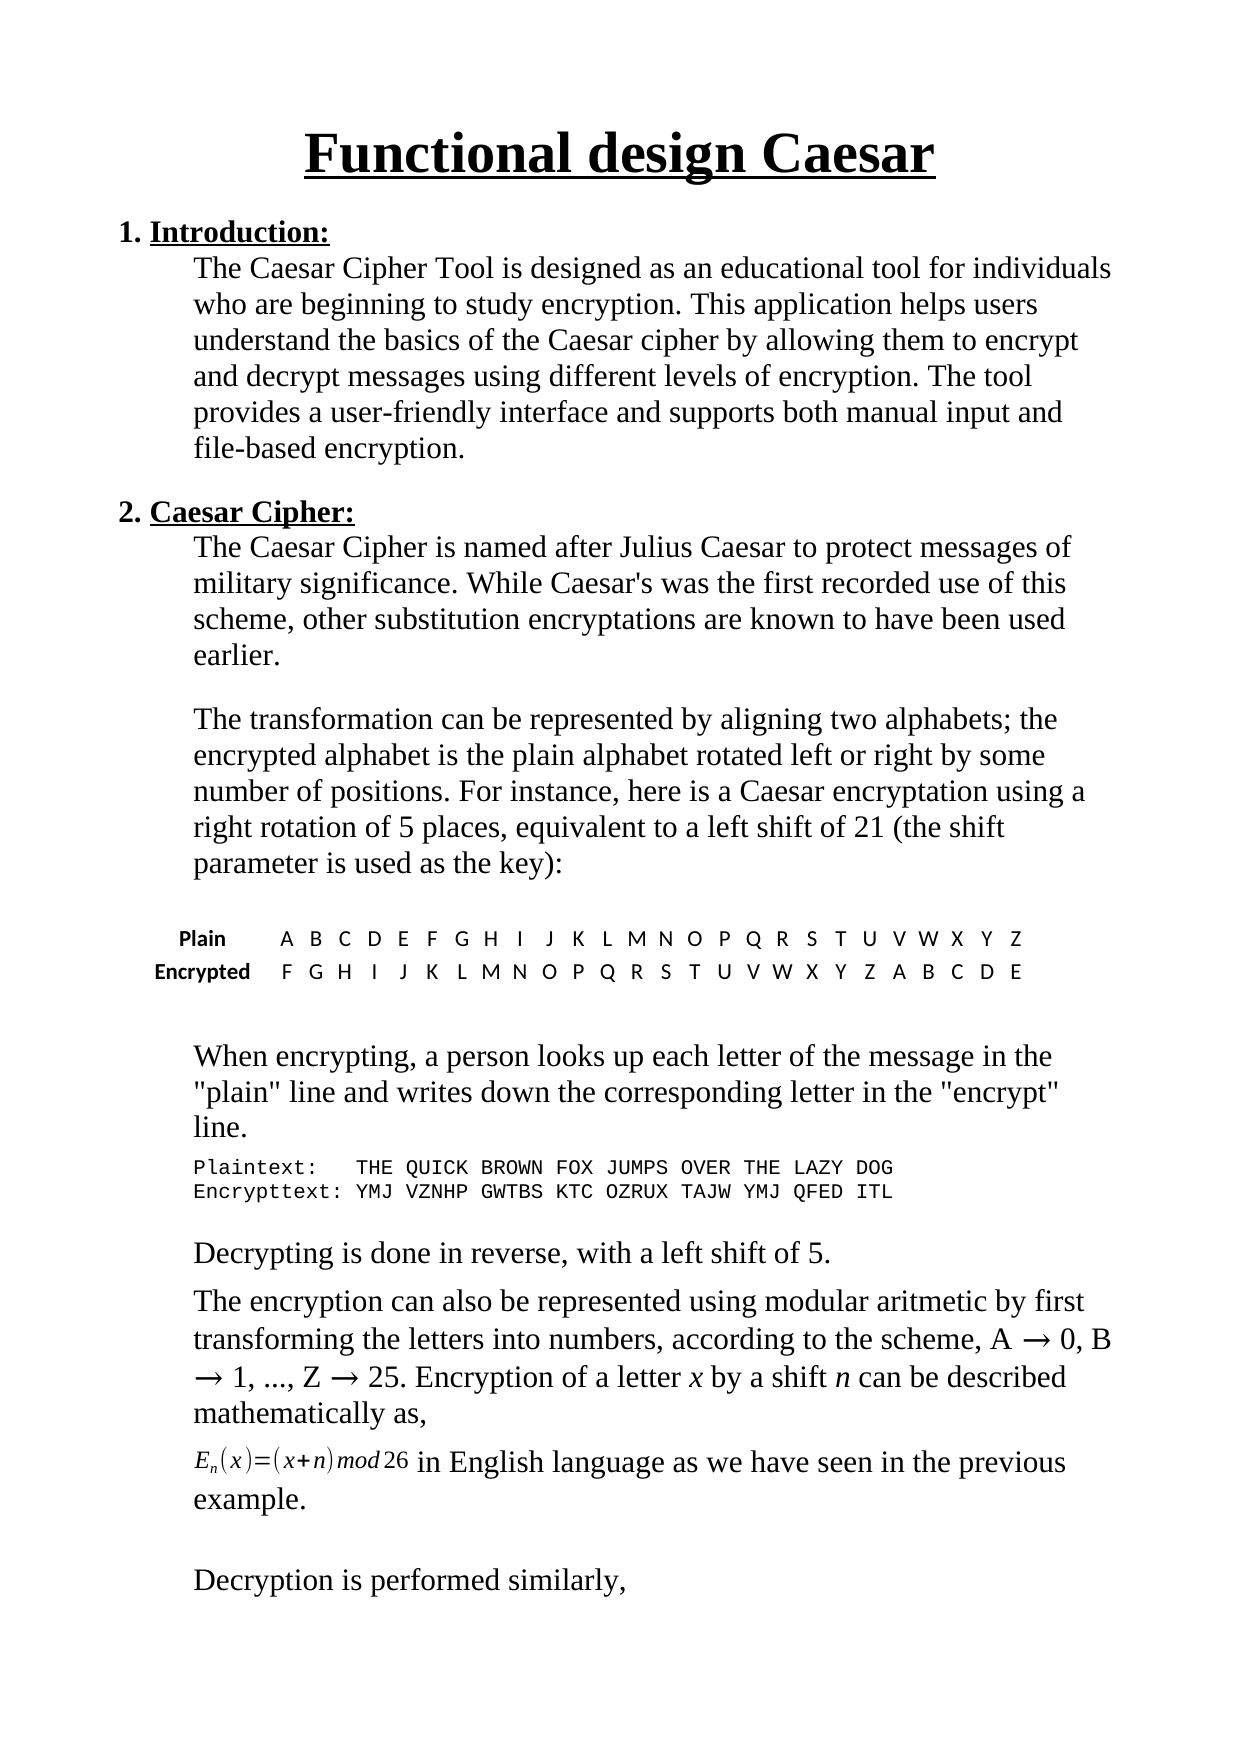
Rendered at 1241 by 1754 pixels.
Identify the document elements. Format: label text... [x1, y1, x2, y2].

table_cell Encrypted [133, 955, 272, 988]
table_cell J [389, 955, 417, 988]
table_cell T [680, 955, 709, 988]
text 2. Caesar Cipher: [118, 493, 1122, 529]
table_header F [417, 921, 447, 954]
table_header V [885, 921, 914, 954]
table_header M [622, 921, 652, 954]
table_cell H [330, 955, 359, 988]
text Functional design Caesar [118, 118, 1122, 185]
text Encrypttext: YMJ VZNHP GWTBS KTC OZRUX TAJW YMJ QFED ITL [193, 1181, 1122, 1204]
text 1. Introduction: [118, 213, 1122, 249]
table_header N [652, 921, 680, 954]
table_header G [447, 921, 477, 954]
table_header Plain [133, 921, 272, 954]
table_header W [914, 921, 942, 954]
table_cell L [447, 955, 477, 988]
text Plaintext: THE QUICK BROWN FOX JUMPS OVER THE LAZY DOG [193, 1157, 1122, 1181]
table_cell F [272, 955, 302, 988]
table_header H [477, 921, 505, 954]
table_cell O [535, 955, 564, 988]
table_header L [592, 921, 622, 954]
table_cell N [505, 955, 534, 988]
text The Caesar Cipher is named after Julius Caesar to protect messages of military significance. While Caesar's was the first recorded use of this scheme, other substitution encryptations are known to have been used earlier. [193, 529, 1122, 672]
table_cell G [302, 955, 330, 988]
table_cell S [652, 955, 680, 988]
table_header X [942, 921, 972, 954]
table_cell E [1002, 955, 1030, 988]
table_cell R [622, 955, 652, 988]
table_cell M [477, 955, 505, 988]
table_cell K [417, 955, 447, 988]
table_header Y [972, 921, 1002, 954]
text Decryption is performed similarly, [193, 1562, 1122, 1597]
table_cell U [710, 955, 739, 988]
table_header J [535, 921, 564, 954]
table_cell V [739, 955, 767, 988]
table_header Z [1002, 921, 1030, 954]
table_header C [330, 921, 359, 954]
table_cell B [914, 955, 942, 988]
table_cell W [767, 955, 797, 988]
text When encrypting, a person looks up each letter of the message in the "plain" line and writes down the corresponding letter in the "encrypt" line. [193, 1037, 1122, 1145]
table_cell Q [592, 955, 622, 988]
table_cell X [797, 955, 827, 988]
table_header B [302, 921, 330, 954]
table_header U [855, 921, 884, 954]
text in English language as we have seen in the previous example. [193, 1442, 1122, 1516]
table_header E [389, 921, 417, 954]
text The Caesar Cipher Tool is designed as an educational tool for individuals who are beginning to study encryption. This application helps users understand the basics of the Caesar cipher by allowing them to encrypt and decrypt messages using different levels of encryption. The tool provides a user-friendly interface and supports both manual input and file-based encryption. [193, 249, 1122, 465]
text The transformation can be represented by aligning two alphabets; the encrypted alphabet is the plain alphabet rotated left or right by some number of positions. For instance, here is a Caesar encryptation using a right rotation of 5 places, equivalent to a left shift of 21 (the shift parameter is used as the key): [193, 701, 1122, 880]
table_cell Y [827, 955, 855, 988]
text The encryption can also be represented using modular aritmetic by first transforming the letters into numbers, according to the scheme, A → 0, B → 1, ..., Z → 25. Encryption of a letter x by a shift n can be described mathematically as, [193, 1282, 1122, 1430]
table_header I [505, 921, 534, 954]
table_header O [680, 921, 709, 954]
table_header P [710, 921, 739, 954]
table_header T [827, 921, 855, 954]
table_cell P [564, 955, 592, 988]
table_header S [797, 921, 827, 954]
table_header D [360, 921, 389, 954]
text Decrypting is done in reverse, with a left shift of 5. [193, 1234, 1122, 1270]
table_cell I [360, 955, 389, 988]
table_cell C [942, 955, 972, 988]
table_header Q [739, 921, 767, 954]
table_cell D [972, 955, 1002, 988]
table_header R [767, 921, 797, 954]
table_cell A [885, 955, 914, 988]
table_header K [564, 921, 592, 954]
table_header A [272, 921, 302, 954]
table_cell Z [855, 955, 884, 988]
